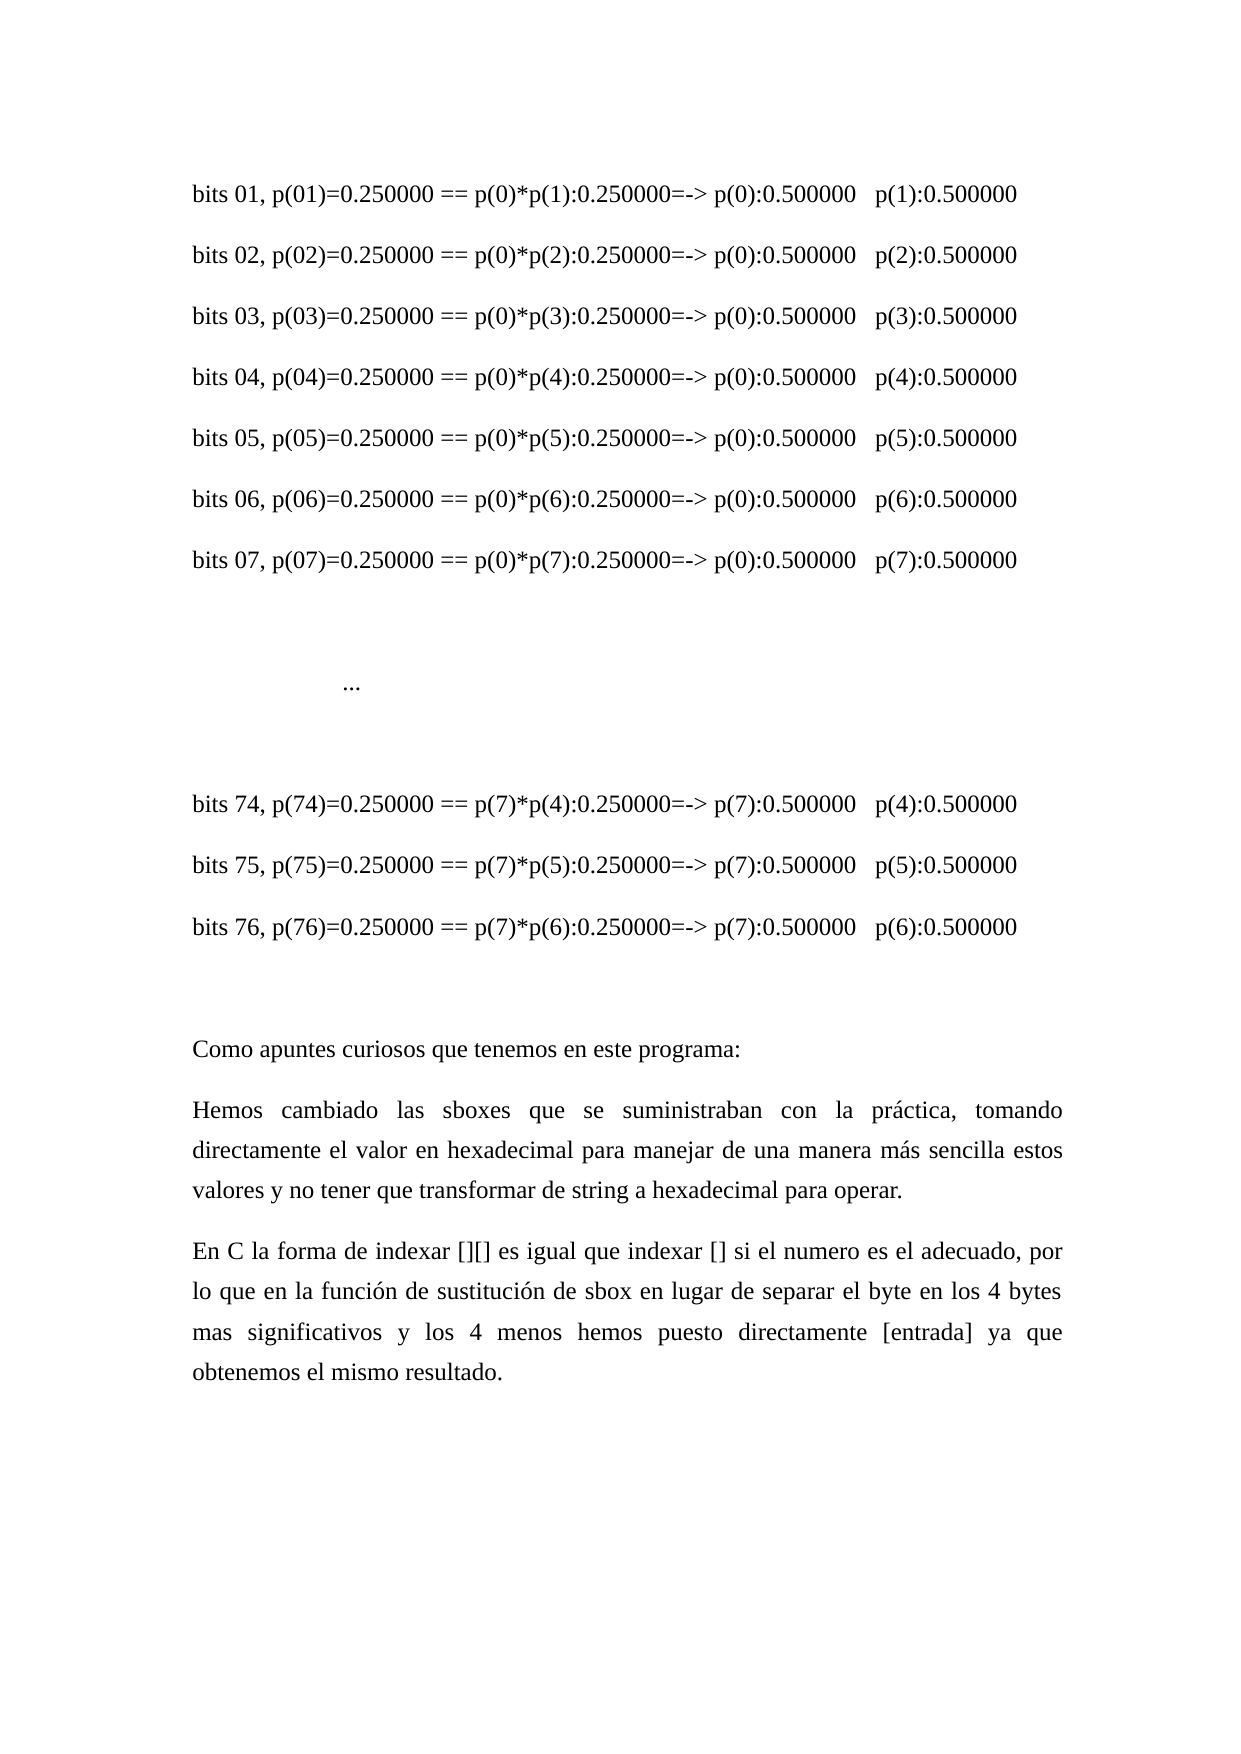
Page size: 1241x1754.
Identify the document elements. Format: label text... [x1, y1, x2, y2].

text bits 03, p(03)=0.250000 == p(0)*p(3):0.250000=-> p(0):0.500000 p(3):0.500000 [192, 301, 1064, 330]
text bits 05, p(05)=0.250000 == p(0)*p(5):0.250000=-> p(0):0.500000 p(5):0.500000 [192, 423, 1064, 452]
text bits 06, p(06)=0.250000 == p(0)*p(6):0.250000=-> p(0):0.500000 p(6):0.500000 [192, 484, 1064, 513]
text bits 04, p(04)=0.250000 == p(0)*p(4):0.250000=-> p(0):0.500000 p(4):0.500000 [192, 362, 1064, 391]
text Hemos cambiado las sboxes que se suministraban con la práctica, tomando directamente el valor en hexadecimal para manejar de una manera más sencilla estos valores y no tener que transformar de string a hexadecimal para operar. [192, 1095, 1064, 1204]
text bits 76, p(76)=0.250000 == p(7)*p(6):0.250000=-> p(7):0.500000 p(6):0.500000 [192, 912, 1064, 940]
text bits 01, p(01)=0.250000 == p(0)*p(1):0.250000=-> p(0):0.500000 p(1):0.500000 [192, 179, 1064, 208]
text bits 02, p(02)=0.250000 == p(0)*p(2):0.250000=-> p(0):0.500000 p(2):0.500000 [192, 240, 1064, 269]
text bits 07, p(07)=0.250000 == p(0)*p(7):0.250000=-> p(0):0.500000 p(7):0.500000 [192, 545, 1064, 574]
text bits 74, p(74)=0.250000 == p(7)*p(4):0.250000=-> p(7):0.500000 p(4):0.500000 [192, 789, 1064, 818]
text ... [192, 667, 1064, 696]
text Como apuntes curiosos que tenemos en este programa: [192, 1034, 1064, 1062]
text bits 75, p(75)=0.250000 == p(7)*p(5):0.250000=-> p(7):0.500000 p(5):0.500000 [192, 851, 1064, 879]
text En C la forma de indexar [][] es igual que indexar [] si el numero es el adecuado, por lo que en la función de sustitución de sbox en lugar de separar el byte en los 4 bytes mas significativos y los 4 menos hemos puesto directamente [entrada] ya que obtenemos el mismo resultado. [192, 1236, 1064, 1386]
